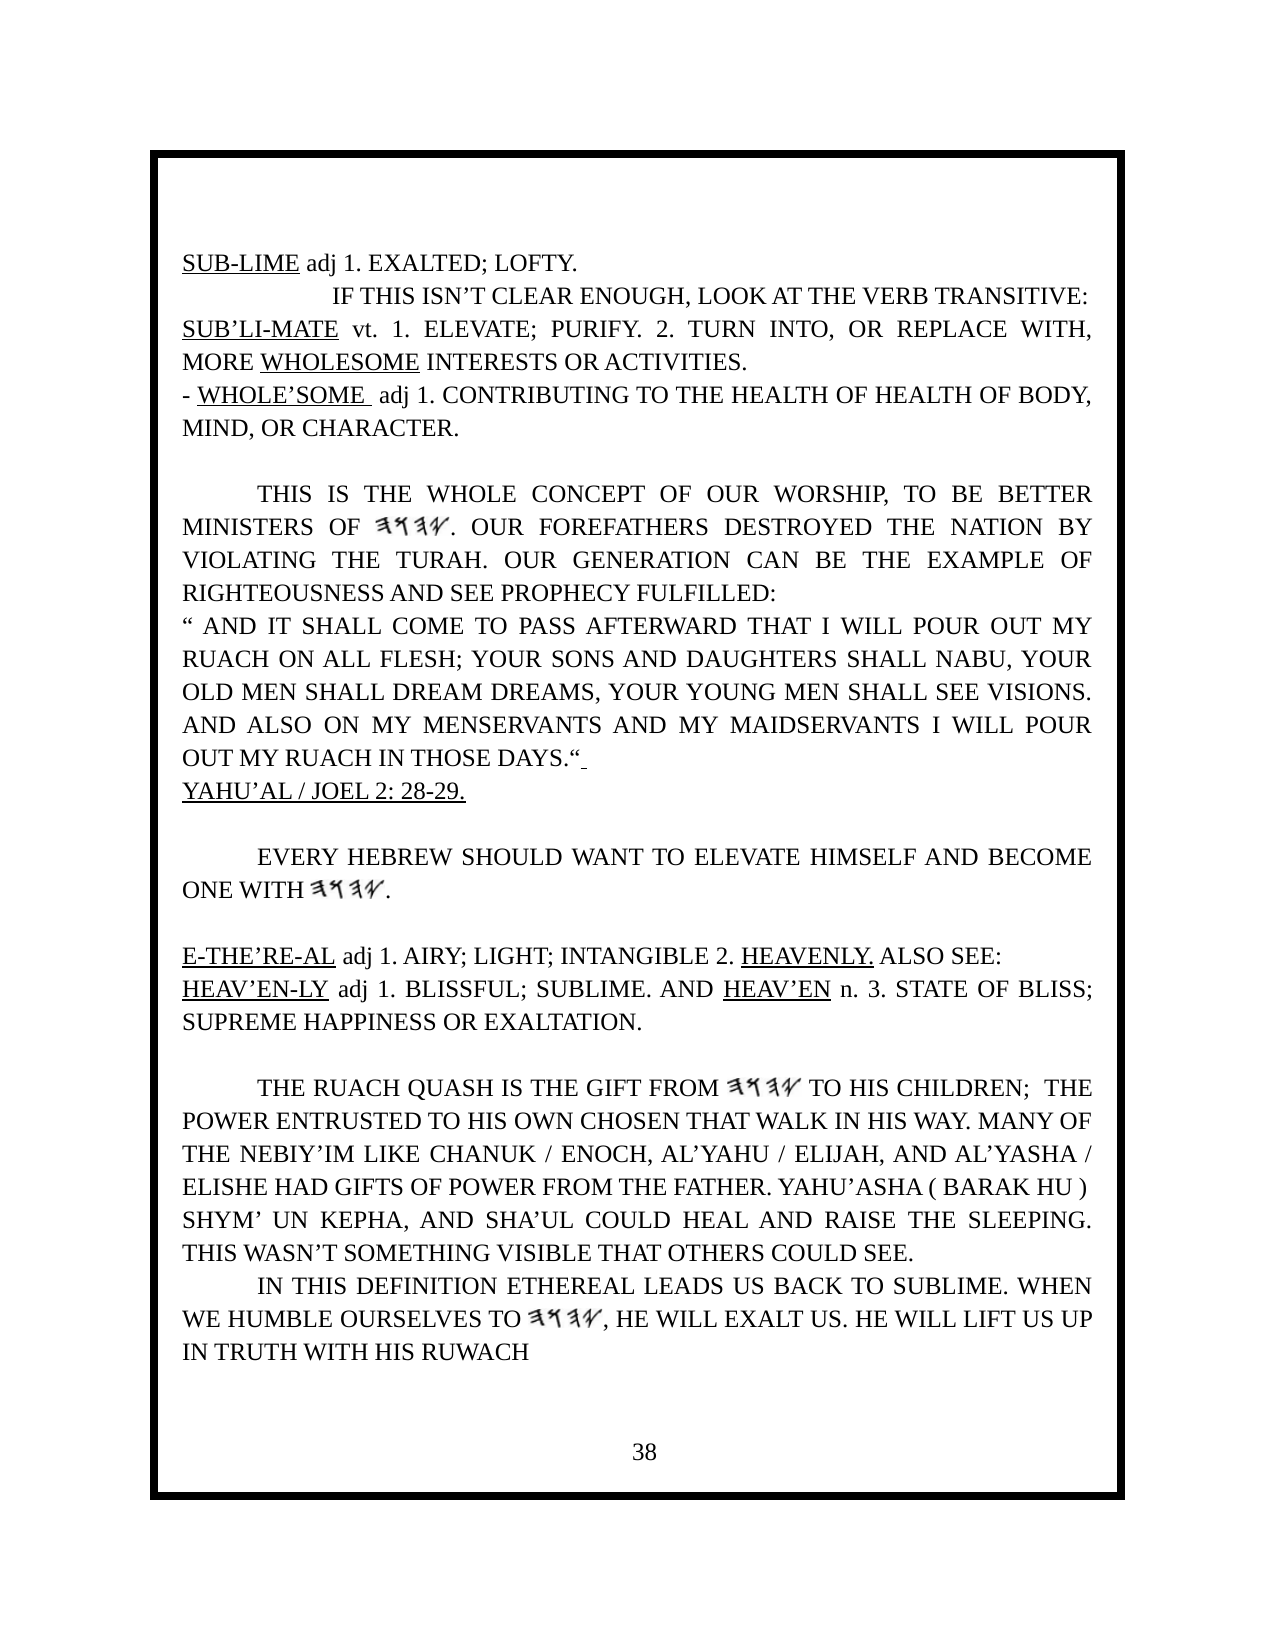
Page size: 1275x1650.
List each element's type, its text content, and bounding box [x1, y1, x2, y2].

text SHYM’ UN KEPHA, AND SHA’UL COULD HEAL AND RAISE THE SLEEPING. THIS WASN’T SOMETHING VISIBLE THAT OTHERS COULD SEE. [182, 1205, 1093, 1267]
text YAHU’AL / JOEL 2: 28-29. [182, 776, 1093, 805]
text - WHOLE’SOME adj 1. CONTRIBUTING TO THE HEALTH OF HEALTH OF BODY, MIND, OR CHARACTER. [182, 380, 1093, 442]
text 38 [182, 1437, 1093, 1465]
text HEAV’EN-LY adj 1. BLISSFUL; SUBLIME. AND HEAV’EN n. 3. STATE OF BLISS; SUPREME HAPPINESS OR EXALTATION. [182, 974, 1093, 1036]
text E-THE’RE-AL adj 1. AIRY; LIGHT; INTANGIBLE 2. HEAVENLY. ALSO SEE: [182, 941, 1093, 970]
text EVERY HEBREW SHOULD WANT TO ELEVATE HIMSELF AND BECOME ONE WITH . [182, 842, 1093, 904]
text THE RUACH QUASH IS THE GIFT FROM TO HIS CHILDREN; THE POWER ENTRUSTED TO HIS OWN CHOSEN THAT WALK IN HIS WAY. MANY OF THE NEBIY’IM LIKE CHANUK / ENOCH, AL’YAHU / ELIJAH, AND AL’YASHA / ELISHE HAD GIFTS OF POWER FROM THE FATHER. YAHU’ASHA ( BARAK HU ) [182, 1073, 1093, 1201]
text SUB-LIME adj 1. EXALTED; LOFTY. [182, 248, 1093, 277]
text IF THIS ISN’T CLEAR ENOUGH, LOOK AT THE VERB TRANSITIVE: [182, 281, 1093, 309]
text IN THIS DEFINITION ETHEREAL LEADS US BACK TO SUBLIME. WHEN WE HUMBLE OURSELVES TO , HE WILL EXALT US. HE WILL LIFT US UP IN TRUTH WITH HIS RUWACH [182, 1271, 1093, 1366]
text THIS IS THE WHOLE CONCEPT OF OUR WORSHIP, TO BE BETTER MINISTERS OF . OUR FOREFATHERS DESTROYED THE NATION BY VIOLATING THE TURAH. OUR GENERATION CAN BE THE EXAMPLE OF RIGHTEOUSNESS AND SEE PROPHECY FULFILLED: [182, 479, 1093, 607]
text SUB’LI-MATE vt. 1. ELEVATE; PURIFY. 2. TURN INTO, OR REPLACE WITH, MORE WHOLESOME INTERESTS OR ACTIVITIES. [182, 314, 1093, 376]
text “ AND IT SHALL COME TO PASS AFTERWARD THAT I WILL POUR OUT MY RUACH ON ALL FLESH; YOUR SONS AND DAUGHTERS SHALL NABU, YOUR OLD MEN SHALL DREAM DREAMS, YOUR YOUNG MEN SHALL SEE VISIONS. AND ALSO ON MY MENSERVANTS AND MY MAIDSERVANTS I WILL POUR OUT MY RUACH IN THOSE DAYS.“ [182, 611, 1093, 772]
